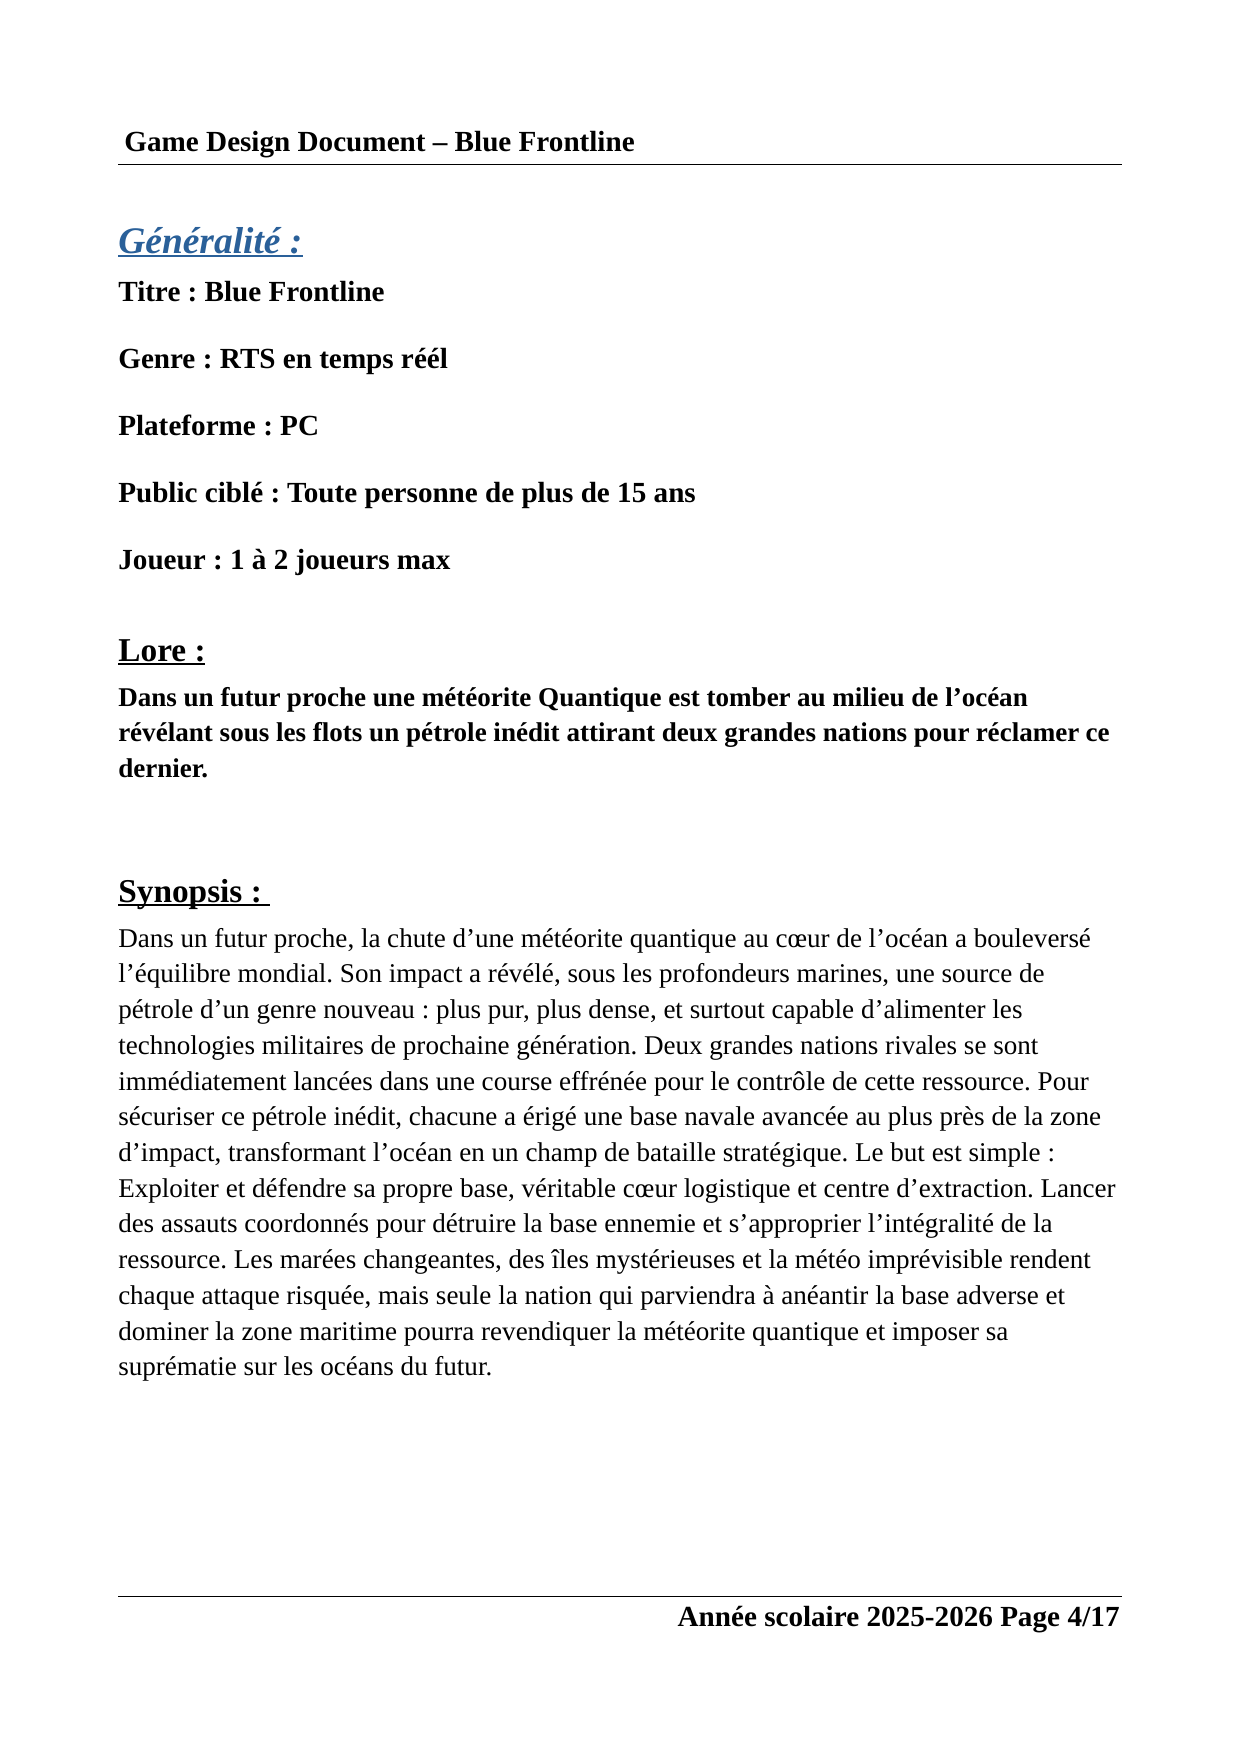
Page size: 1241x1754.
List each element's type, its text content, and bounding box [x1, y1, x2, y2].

text Joueur : 1 à 2 joueurs max [118, 542, 1122, 576]
subtitle Lore : [118, 630, 1122, 668]
text Public ciblé : Toute personne de plus de 15 ans [118, 475, 1122, 508]
text Plateforme : PC [118, 408, 1122, 441]
text Dans un futur proche une météorite Quantique est tomber au milieu de l’océan révélant sous les flots un pétrole inédit attirant deux grandes nations pour réclamer ce dernier. [118, 681, 1122, 783]
text Genre : RTS en temps réél [118, 341, 1122, 374]
subtitle Généralité : [118, 218, 1122, 261]
text Dans un futur proche, la chute d’une météorite quantique au cœur de l’océan a bouleversé l’équilibre mondial. Son impact a révélé, sous les profondeurs marines, une source de pétrole d’un genre nouveau : plus pur, plus dense, et surtout capable d’alimenter les technologies militaires de prochaine génération. Deux grandes nations rivales se sont immédiatement lancées dans une course effrénée pour le contrôle de cette ressource. Pour sécuriser ce pétrole inédit, chacune a érigé une base navale avancée au plus près de la zone d’impact, transformant l’océan en un champ de bataille stratégique. Le but est simple : Exploiter et défendre sa propre base, véritable cœur logistique et centre d’extraction. Lancer des assauts coordonnés pour détruire la base ennemie et s’approprier l’intégralité de la ressource. Les marées changeantes, des îles mystérieuses et la météo imprévisible rendent chaque attaque risquée, mais seule la nation qui parviendra à anéantir la base adverse et dominer la zone maritime pourra revendiquer la météorite quantique et imposer sa suprématie sur les océans du futur. [118, 922, 1122, 1382]
subtitle Synopsis : [118, 832, 1122, 909]
text Titre : Blue Frontline [118, 274, 1122, 307]
